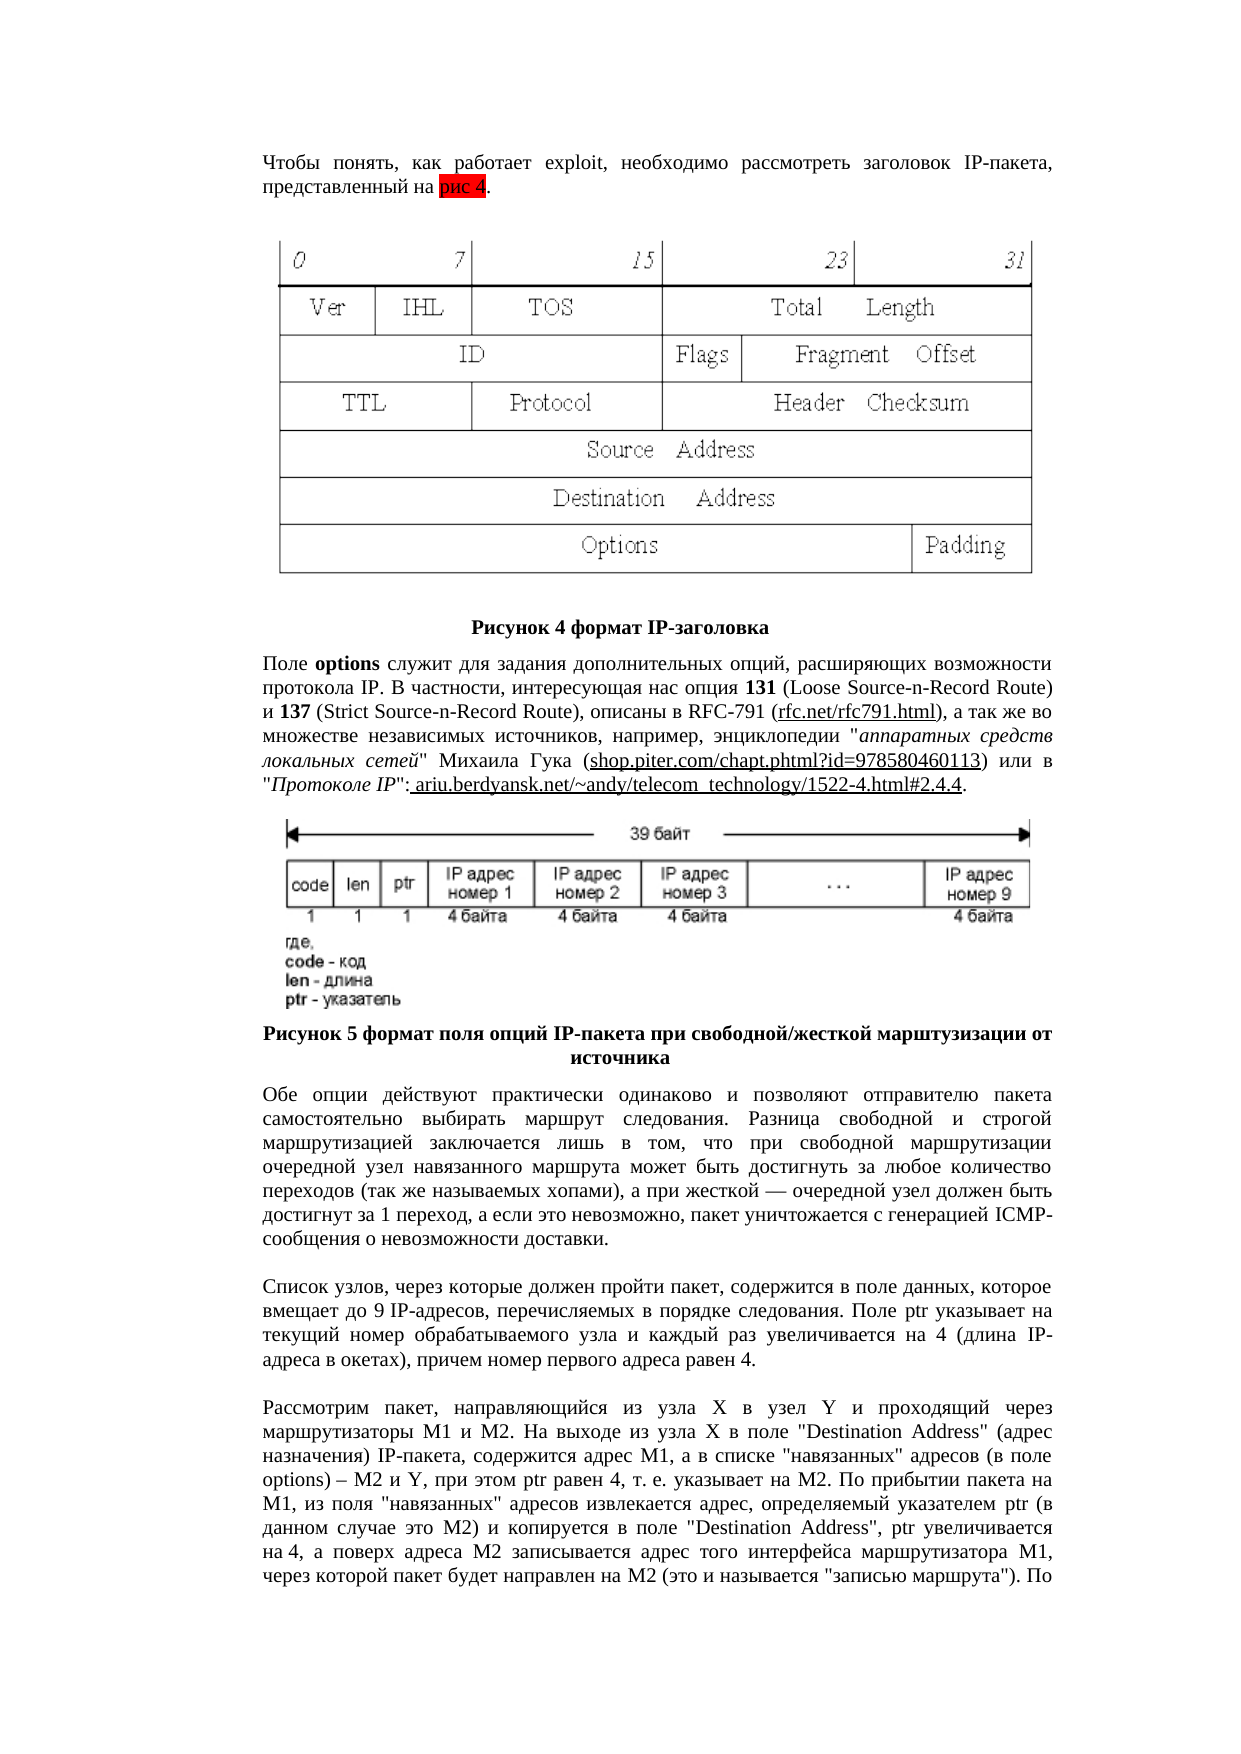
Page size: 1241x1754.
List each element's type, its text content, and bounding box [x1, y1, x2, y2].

text Чтобы понять, как работает exploit, необходимо рассмотреть заголовок IP-пакета, представленный на рис 4. [262, 150, 1053, 198]
text Рассмотрим пакет, направляющийся из узла X в узел Y и проходящий через маршрутизаторы M1 и M2. На выходе из узла X в поле "Destination Address" (адрес назначения) IP-пакета, содержится адрес M1, а в списке "навязанных" адресов (в поле options) – M2 и Y, при этом ptr равен 4, т. е. указывает на M2. По прибытии пакета на M1, из поля "навязанных" адресов извлекается адрес, определяемый указателем ptr (в данном случае это M2) и копируется в поле "Destination Address", ptr увеличивается на 4, а поверх адреса M2 записывается адрес того интерфейса маршрутизатора M1, через которой пакет будет направлен на M2 (это и называется "записью маршрута"). По [262, 1394, 1053, 1587]
text Поле options служит для задания дополнительных опций, расширяющих возможности протокола IP. В частности, интересующая нас опция 131 (Loose Source-n-Record Route) и 137 (Strict Source-n-Record Route), описаны в RFC-791 (rfc.net/rfc791.html), а так же во множестве независимых источников, например, энциклопедии "аппаратных средств локальных сетей" Михаила Гука (shop.piter.com/chapt.phtml?id=978580460113) или в "Протоколе IP": ariu.berdyansk.net/~andy/telecom_technology/1522-4.html#2.4.4. [262, 651, 1053, 796]
text Рисунок 5 формат поля опций IP-пакета при свободной/жесткой марштузизации от источника [187, 1021, 1053, 1069]
text Список узлов, через которые должен пройти пакет, содержится в поле данных, которое вмещает до 9 IP-адресов, перечисляемых в порядке следования. Поле ptr указывает на текущий номер обрабатываемого узла и каждый раз увеличивается на 4 (длина IP-адреса в окетах), причем номер первого адреса равен 4. [262, 1274, 1053, 1371]
text Обе опции действуют практически одинаково и позволяют отправителю пакета самостоятельно выбирать маршрут следования. Разница свободной и строгой маршрутизацией заключается лишь в том, что при свободной маршрутизации очередной узел навязанного маршрута может быть достигнуть за любое количество переходов (так же называемых хопами), а при жесткой — очередной узел должен быть достигнут за 1 переход, а если это невозможно, пакет уничтожается с генерацией ICMP-сообщения о невозможности доставки. [262, 1082, 1053, 1250]
picture [285, 819, 1031, 1009]
text Рисунок 4 формат IP-заголовка [187, 615, 1053, 639]
picture [265, 222, 1050, 602]
